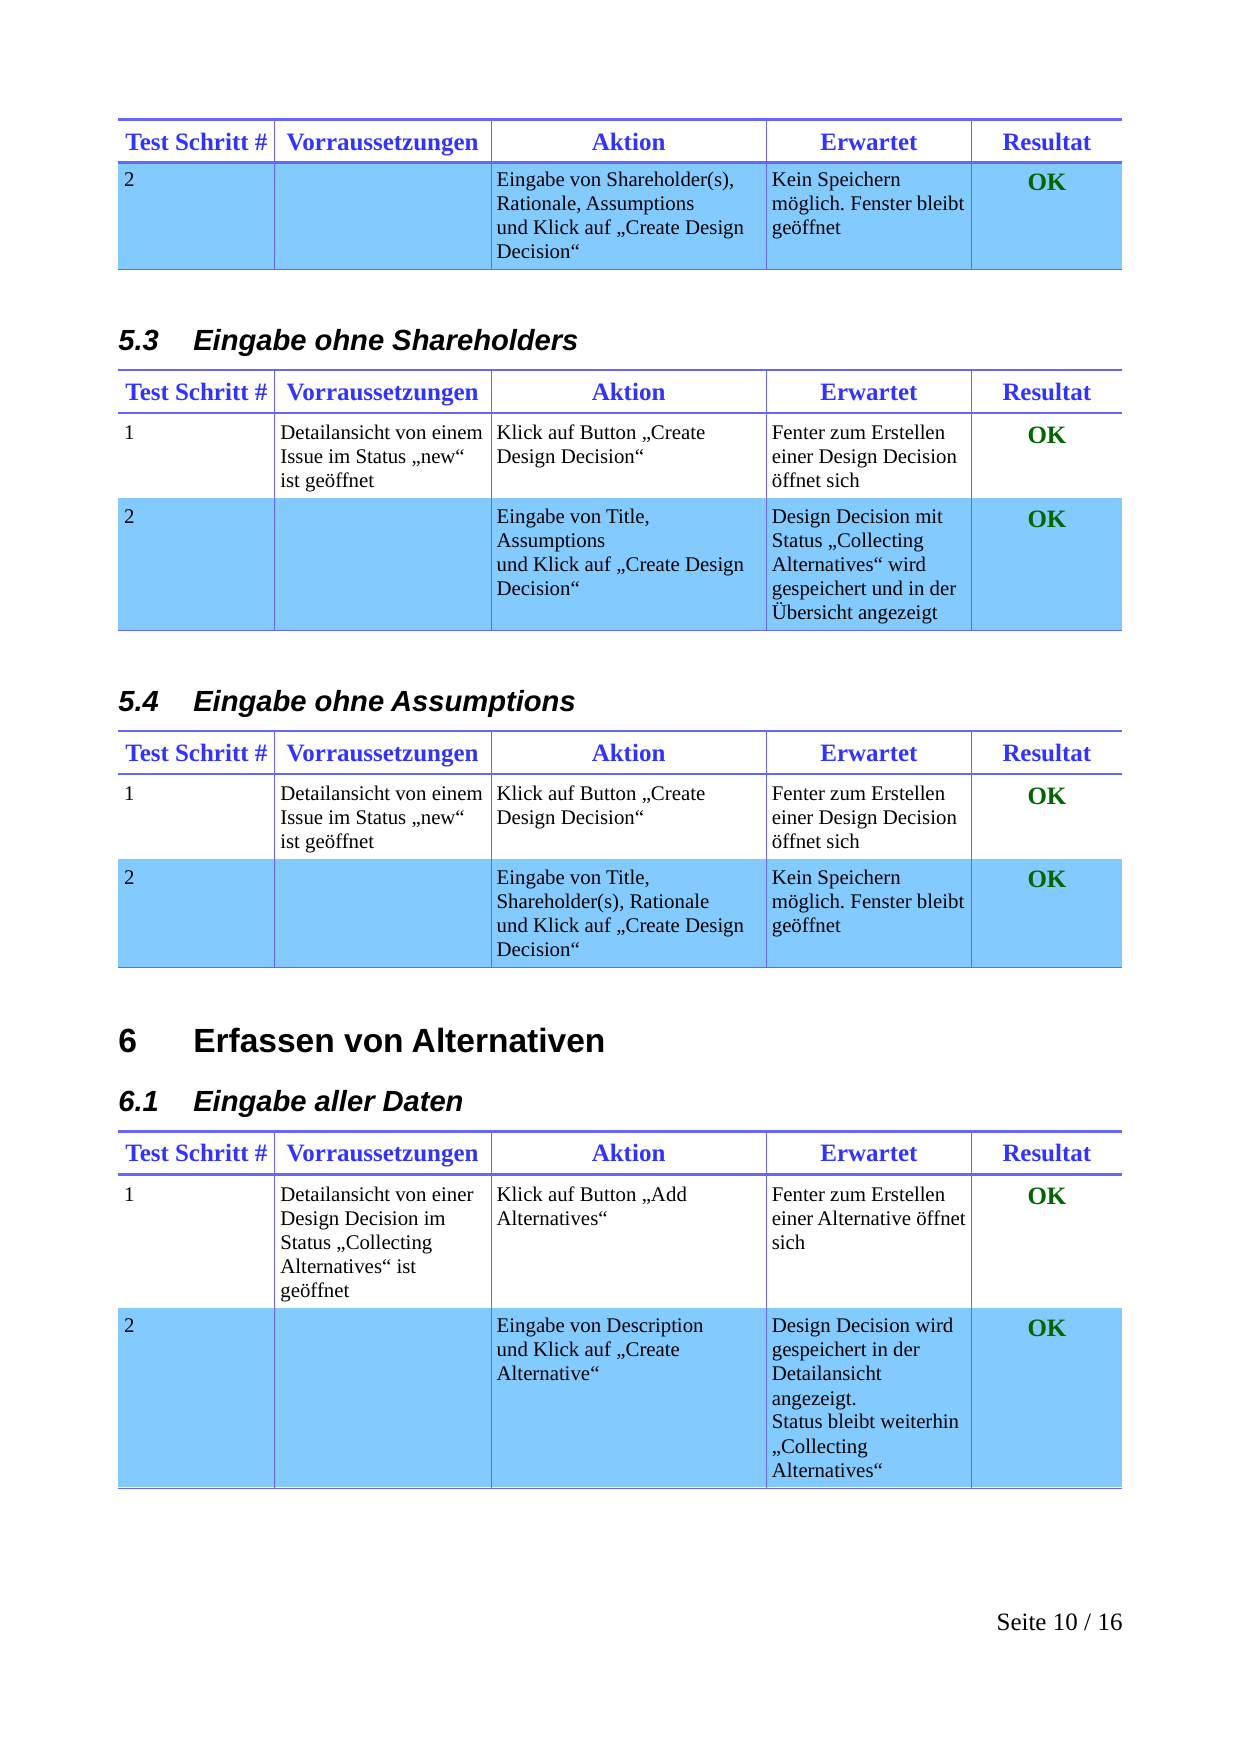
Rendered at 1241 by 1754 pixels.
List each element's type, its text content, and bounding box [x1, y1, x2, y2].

table_header Test Schritt # [118, 121, 274, 161]
table_cell 1 [118, 775, 274, 859]
table_header Aktion [492, 121, 766, 161]
table_cell Kein Speichern möglich. Fenster bleibt geöffnet [767, 164, 971, 269]
table_cell Klick auf Button „Create Design Decision“ [492, 775, 766, 859]
table_cell Detailansicht von einem Issue im Status „new“ ist geöffnet [275, 775, 491, 859]
subtitle Eingabe ohne Shareholders [118, 323, 1122, 356]
table_cell Fenter zum Erstellen einer Alternative öffnet sich [767, 1176, 971, 1307]
table_cell 1 [118, 414, 274, 498]
table_header Erwartet [767, 121, 971, 161]
table_cell Eingabe von Description und Klick auf „Create Alternative“ [492, 1308, 766, 1487]
table_cell Kein Speichern möglich. Fenster bleibt geöffnet [767, 859, 971, 967]
subtitle Erfassen von Alternativen [118, 1020, 1122, 1059]
table_header Aktion [492, 732, 766, 772]
table_cell 2 [118, 164, 274, 269]
table_cell 1 [118, 1176, 274, 1307]
table_header Test Schritt # [118, 732, 274, 772]
subtitle Eingabe ohne Assumptions [118, 683, 1122, 717]
table_cell OK [972, 1308, 1122, 1487]
table_cell Eingabe von Shareholder(s), Rationale, Assumptions und Klick auf „Create Design Decision“ [492, 164, 766, 269]
table_cell Klick auf Button „Add Alternatives“ [492, 1176, 766, 1307]
table_cell Design Decision wird gespeichert in der Detailansicht angezeigt. Status bleibt weiterhin „Collecting Alternatives“ [767, 1308, 971, 1487]
table_cell OK [972, 1176, 1122, 1307]
table_cell [275, 498, 491, 630]
table_cell 2 [118, 498, 274, 630]
table_cell Fenter zum Erstellen einer Design Decision öffnet sich [767, 775, 971, 859]
table_header Resultat [972, 121, 1122, 161]
table_header Aktion [492, 371, 766, 412]
table_cell Klick auf Button „Create Design Decision“ [492, 414, 766, 498]
table_cell Eingabe von Title, Shareholder(s), Rationale und Klick auf „Create Design Decision“ [492, 859, 766, 967]
table_cell OK [972, 164, 1122, 269]
table_cell [275, 859, 491, 967]
table_cell Detailansicht von einer Design Decision im Status „Collecting Alternatives“ ist geöffnet [275, 1176, 491, 1307]
table_header Erwartet [767, 1133, 971, 1173]
table_header Test Schritt # [118, 371, 274, 412]
table_header Vorraussetzungen [275, 371, 491, 412]
table_cell Detailansicht von einem Issue im Status „new“ ist geöffnet [275, 414, 491, 498]
table_cell [275, 164, 491, 269]
table_cell 2 [118, 859, 274, 967]
table_cell 2 [118, 1308, 274, 1487]
table_header Erwartet [767, 371, 971, 412]
table_header Test Schritt # [118, 1133, 274, 1173]
table_header Resultat [972, 371, 1122, 412]
table_header Erwartet [767, 732, 971, 772]
table_cell Fenter zum Erstellen einer Design Decision öffnet sich [767, 414, 971, 498]
table_header Resultat [972, 1133, 1122, 1173]
subtitle Eingabe aller Daten [118, 1084, 1122, 1118]
table_header Vorraussetzungen [275, 121, 491, 161]
table_header Vorraussetzungen [275, 732, 491, 772]
table_cell OK [972, 775, 1122, 859]
table_cell OK [972, 414, 1122, 498]
table_cell [275, 1308, 491, 1487]
table_header Aktion [492, 1133, 766, 1173]
table_cell Eingabe von Title, Assumptions und Klick auf „Create Design Decision“ [492, 498, 766, 630]
table_header Vorraussetzungen [275, 1133, 491, 1173]
table_header Resultat [972, 732, 1122, 772]
table_cell OK [972, 498, 1122, 630]
table_cell OK [972, 859, 1122, 967]
table_cell Design Decision mit Status „Collecting Alternatives“ wird gespeichert und in der Übersicht angezeigt [767, 498, 971, 630]
